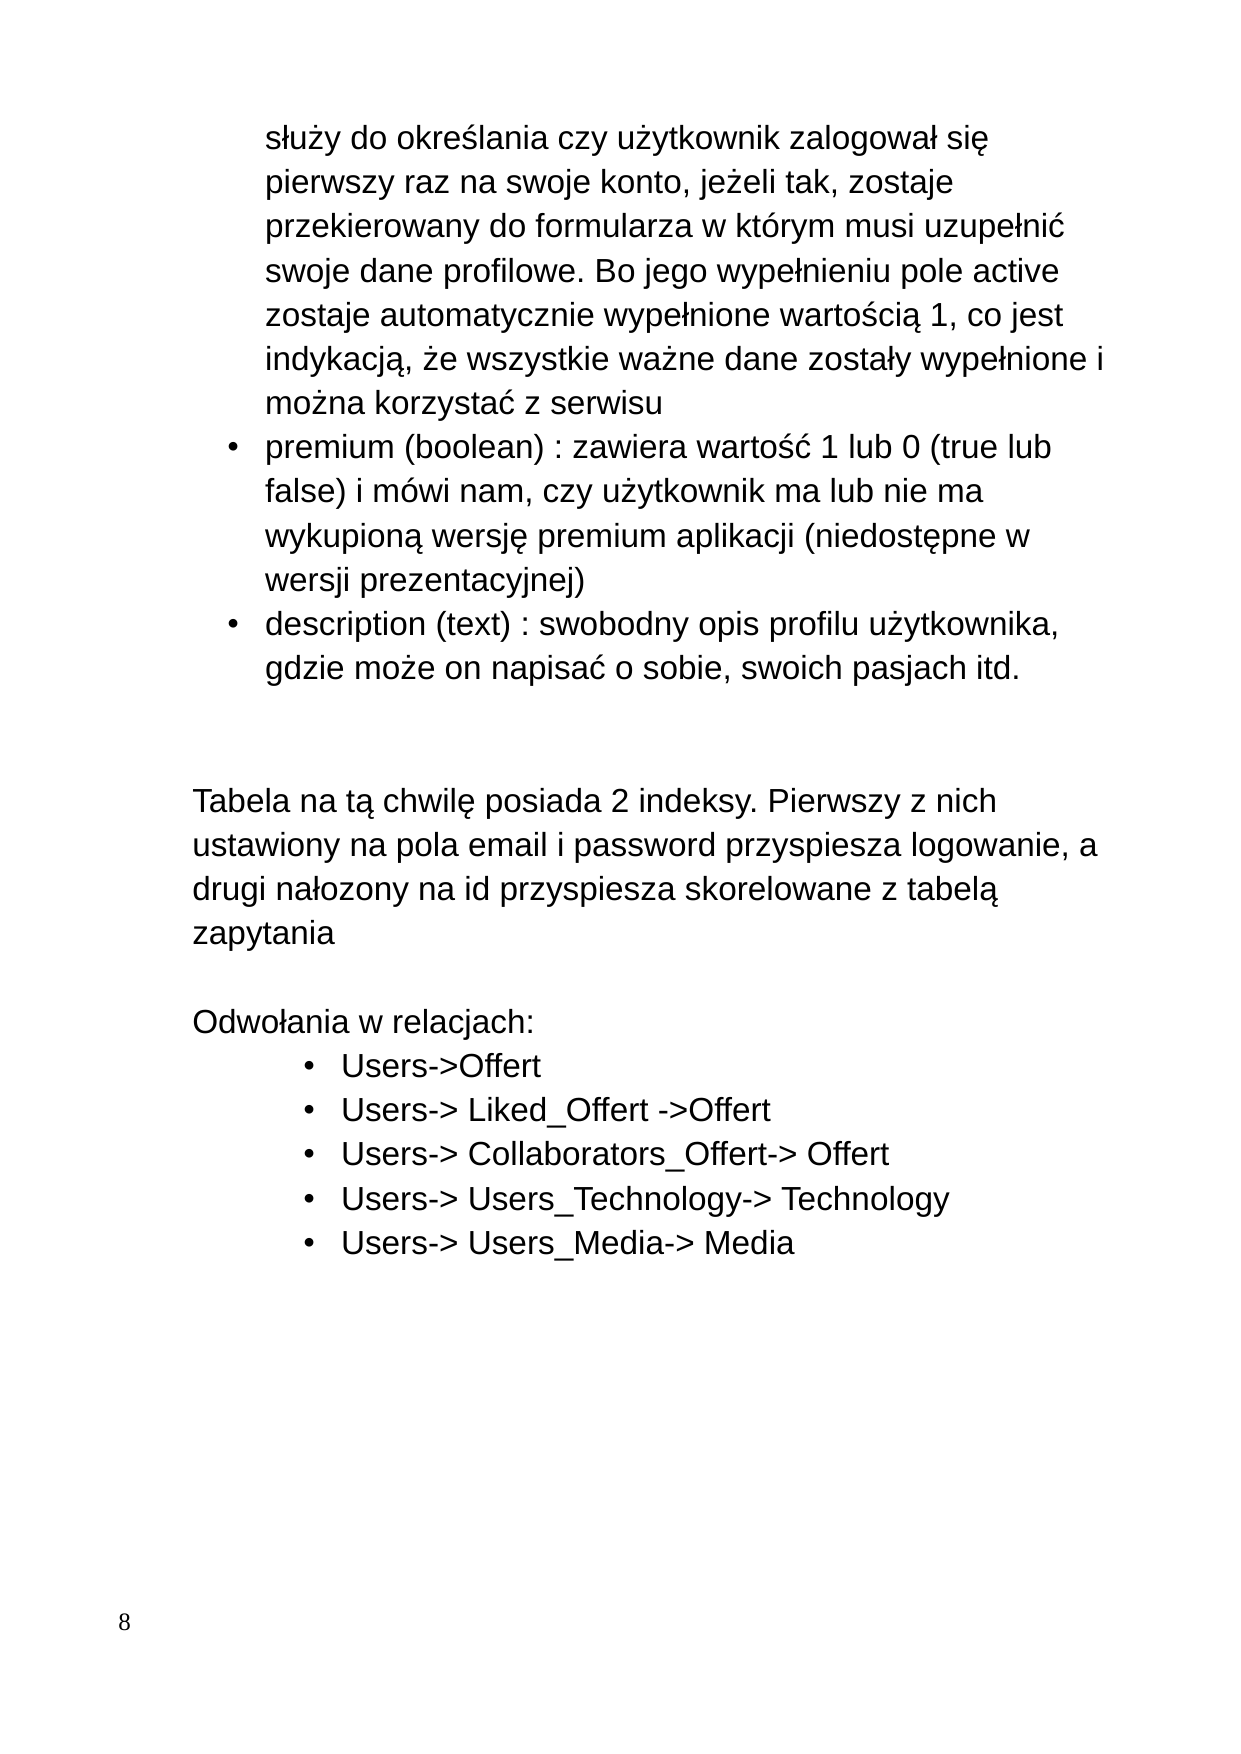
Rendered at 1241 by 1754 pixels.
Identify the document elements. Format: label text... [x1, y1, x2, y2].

list Users->Offert [303, 1046, 1122, 1084]
list Users-> Users_Media-> Media [303, 1223, 1122, 1261]
text Odwołania w relacjach: [118, 1002, 1122, 1040]
list premium (boolean) : zawiera wartość 1 lub 0 (true lub false) i mówi nam, czy użytkownik ma lub nie ma wykupioną wersję premium aplikacji (niedostępne w wersji prezentacyjnej) [227, 427, 1122, 598]
list Users-> Users_Technology-> Technology [303, 1179, 1122, 1217]
text Tabela na tą chwilę posiada 2 indeksy. Pierwszy z nich ustawiony na pola email i password przyspiesza logowanie, a drugi nałozony na id przyspiesza skorelowane z tabelą zapytania [118, 781, 1122, 952]
list Users-> Liked_Offert ->Offert [303, 1090, 1122, 1129]
list Users-> Collaborators_Offert-> Offert [303, 1134, 1122, 1173]
list description (text) : swobodny opis profilu użytkownika, gdzie może on napisać o sobie, swoich pasjach itd. [227, 604, 1122, 687]
list służy do określania czy użytkownik zalogował się pierwszy raz na swoje konto, jeżeli tak, zostaje przekierowany do formularza w którym musi uzupełnić swoje dane profilowe. Bo jego wypełnieniu pole active zostaje automatycznie wypełnione wartością 1, co jest indykacją, że wszystkie ważne dane zostały wypełnione i można korzystać z serwisu [227, 118, 1122, 422]
